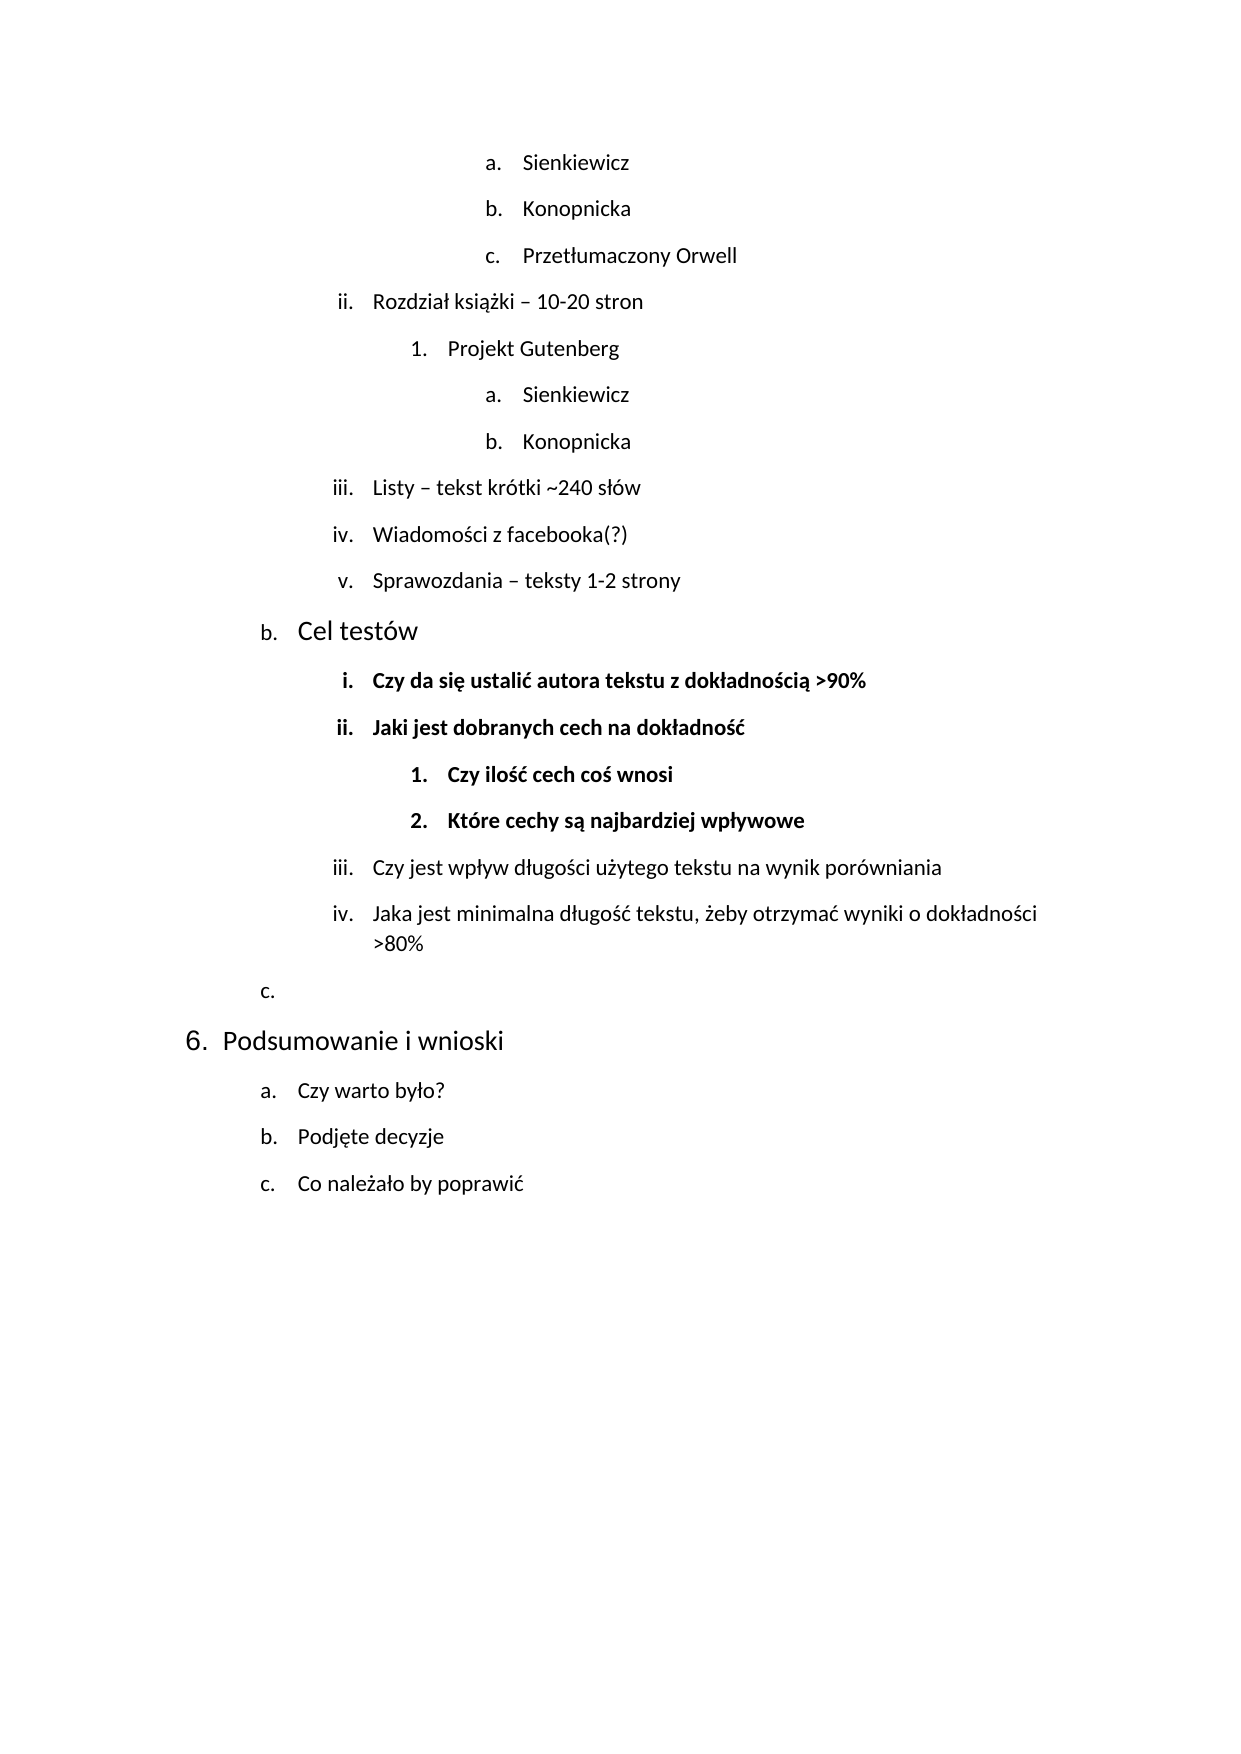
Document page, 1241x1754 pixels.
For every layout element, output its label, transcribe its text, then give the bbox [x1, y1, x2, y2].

list Wiadomości z facebooka(?) [354, 520, 1093, 548]
list Co należało by poprawić [260, 1169, 1093, 1197]
list Konopnicka [485, 427, 1093, 455]
list Czy ilość cech coś wnosi [410, 760, 1093, 788]
list Sprawozdania – teksty 1-2 strony [354, 567, 1093, 595]
list Czy da się ustalić autora tekstu z dokładnością >90% [354, 667, 1093, 695]
list Czy warto było? [260, 1076, 1093, 1104]
list Listy – tekst krótki ~240 słów [354, 473, 1093, 502]
list Cel testów [260, 613, 1093, 648]
list Konopnicka [485, 194, 1093, 222]
list Przetłumaczony Orwell [485, 241, 1093, 269]
list Sienkiewicz [485, 380, 1093, 408]
list Rozdział książki – 10-20 stron [354, 287, 1093, 315]
list Projekt Gutenberg [410, 334, 1093, 362]
list Podsumowanie i wnioski [185, 1022, 1093, 1057]
list Sienkiewicz [485, 148, 1093, 176]
list Czy jest wpływ długości użytego tekstu na wynik porówniania [354, 853, 1093, 881]
list Podjęte decyzje [260, 1122, 1093, 1151]
list Jaki jest dobranych cech na dokładność [354, 713, 1093, 741]
list Jaka jest minimalna długość tekstu, żeby otrzymać wyniki o dokładności >80% [354, 899, 1093, 957]
list Które cechy są najbardziej wpływowe [410, 806, 1093, 834]
